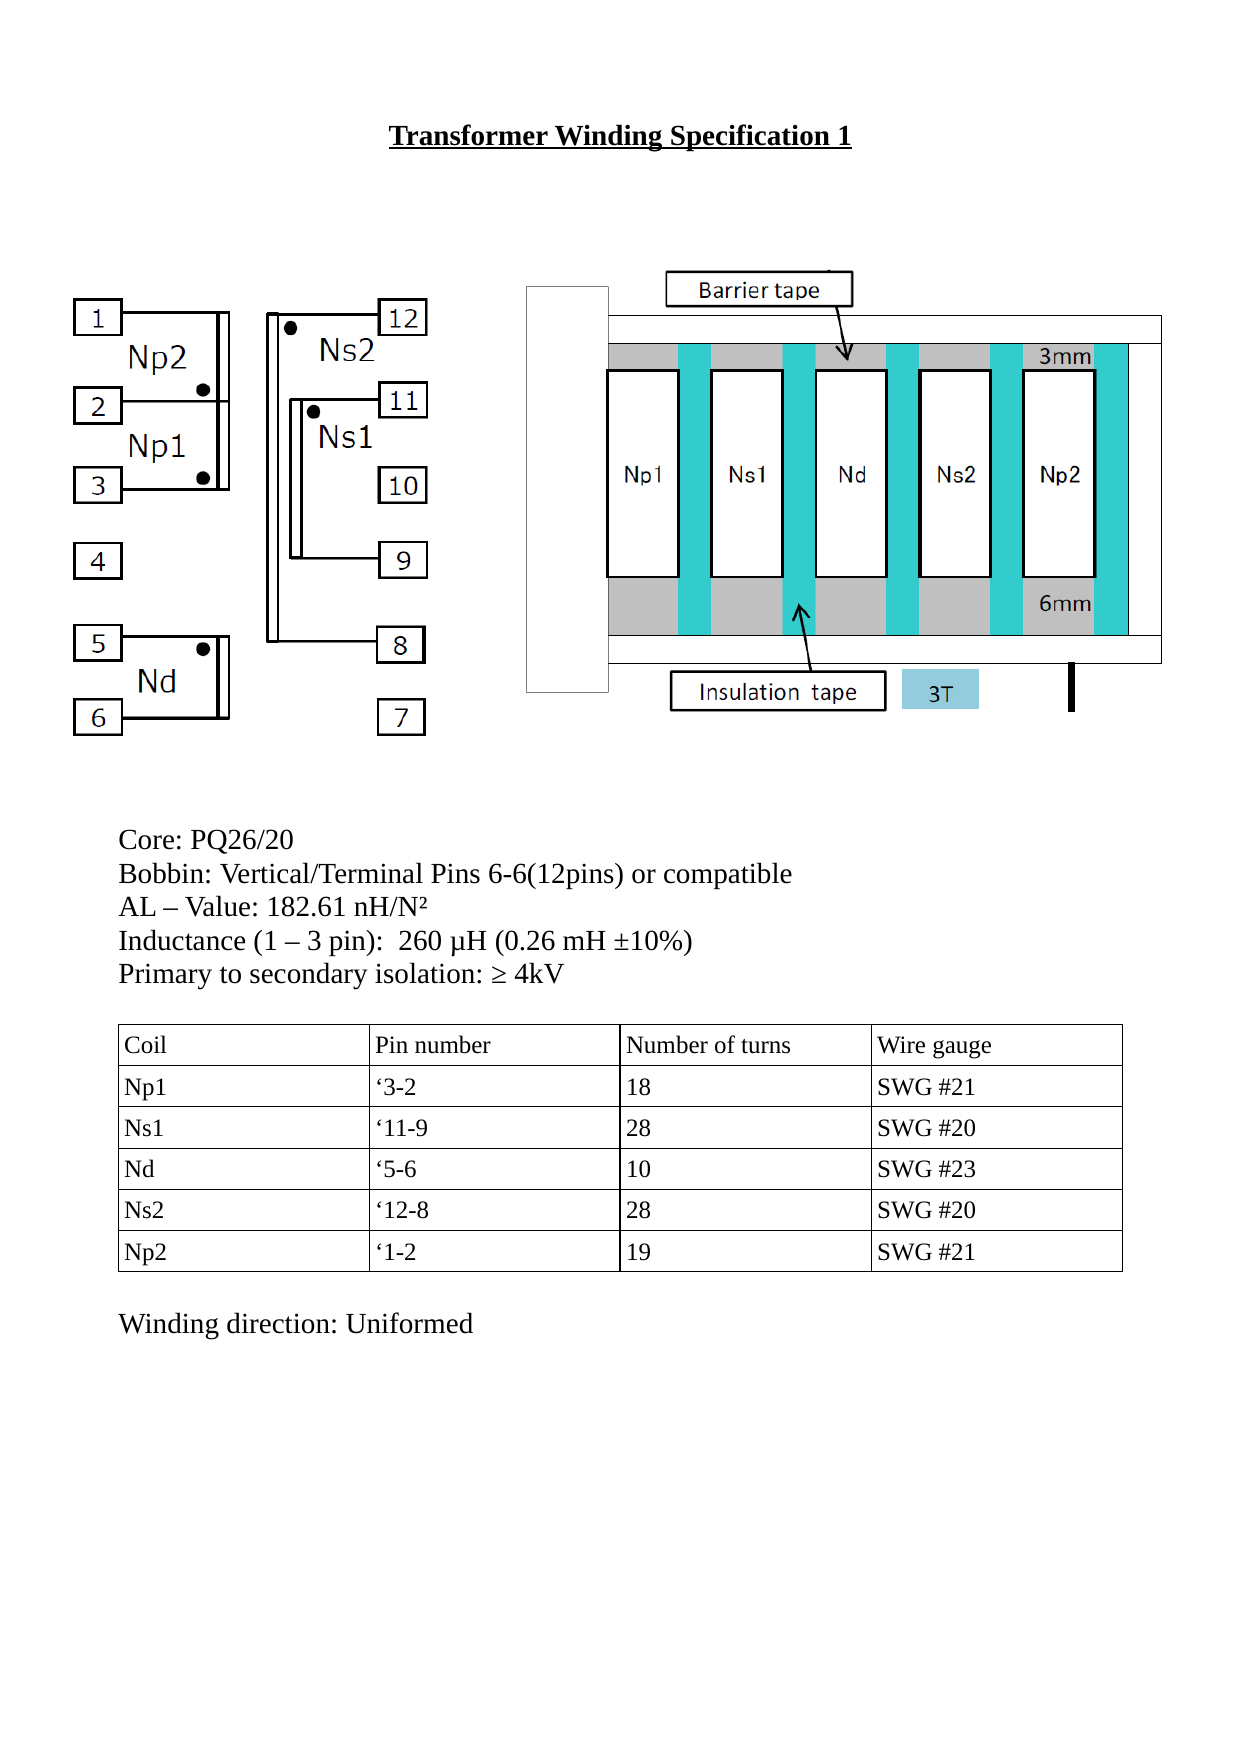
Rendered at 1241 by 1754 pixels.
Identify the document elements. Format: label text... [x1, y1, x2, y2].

text Primary to secondary isolation: ≥ 4kV [118, 957, 1122, 990]
table_cell ‘3-2 [370, 1066, 619, 1106]
table_cell ‘11-9 [370, 1107, 619, 1147]
table_cell 10 [621, 1149, 871, 1189]
table_cell SWG #20 [872, 1107, 1122, 1147]
text Core: PQ26/20 [118, 822, 1122, 856]
picture [64, 253, 1187, 775]
text Bobbin: Vertical/Terminal Pins 6-6(12pins) or compatible [118, 856, 1122, 889]
text Transformer Winding Specification 1 [118, 118, 1122, 152]
table_cell Np2 [119, 1231, 369, 1271]
table_cell ‘12-8 [370, 1190, 619, 1230]
table_cell 19 [621, 1231, 871, 1271]
table_cell ‘1-2 [370, 1231, 619, 1271]
table_cell Ns2 [119, 1190, 369, 1230]
text Inductance (1 – 3 pin): 260 µH (0.26 mH ±10%) [118, 923, 1122, 957]
table_cell ‘5-6 [370, 1149, 619, 1189]
table_cell 18 [621, 1066, 871, 1106]
table_header Wire gauge [872, 1025, 1122, 1065]
table_cell 28 [621, 1107, 871, 1147]
text AL – Value: 182.61 nH/N² [118, 889, 1122, 923]
table_cell SWG #23 [872, 1149, 1122, 1189]
table_cell Np1 [119, 1066, 369, 1106]
text Winding direction: Uniformed [118, 1306, 1122, 1339]
table_header Number of turns [621, 1025, 871, 1065]
table_cell Nd [119, 1149, 369, 1189]
table_cell 28 [621, 1190, 871, 1230]
table_cell SWG #21 [872, 1231, 1122, 1271]
table_cell Ns1 [119, 1107, 369, 1147]
table_cell SWG #20 [872, 1190, 1122, 1230]
table_header Pin number [370, 1025, 619, 1065]
table_header Coil [119, 1025, 369, 1065]
table_cell SWG #21 [872, 1066, 1122, 1106]
